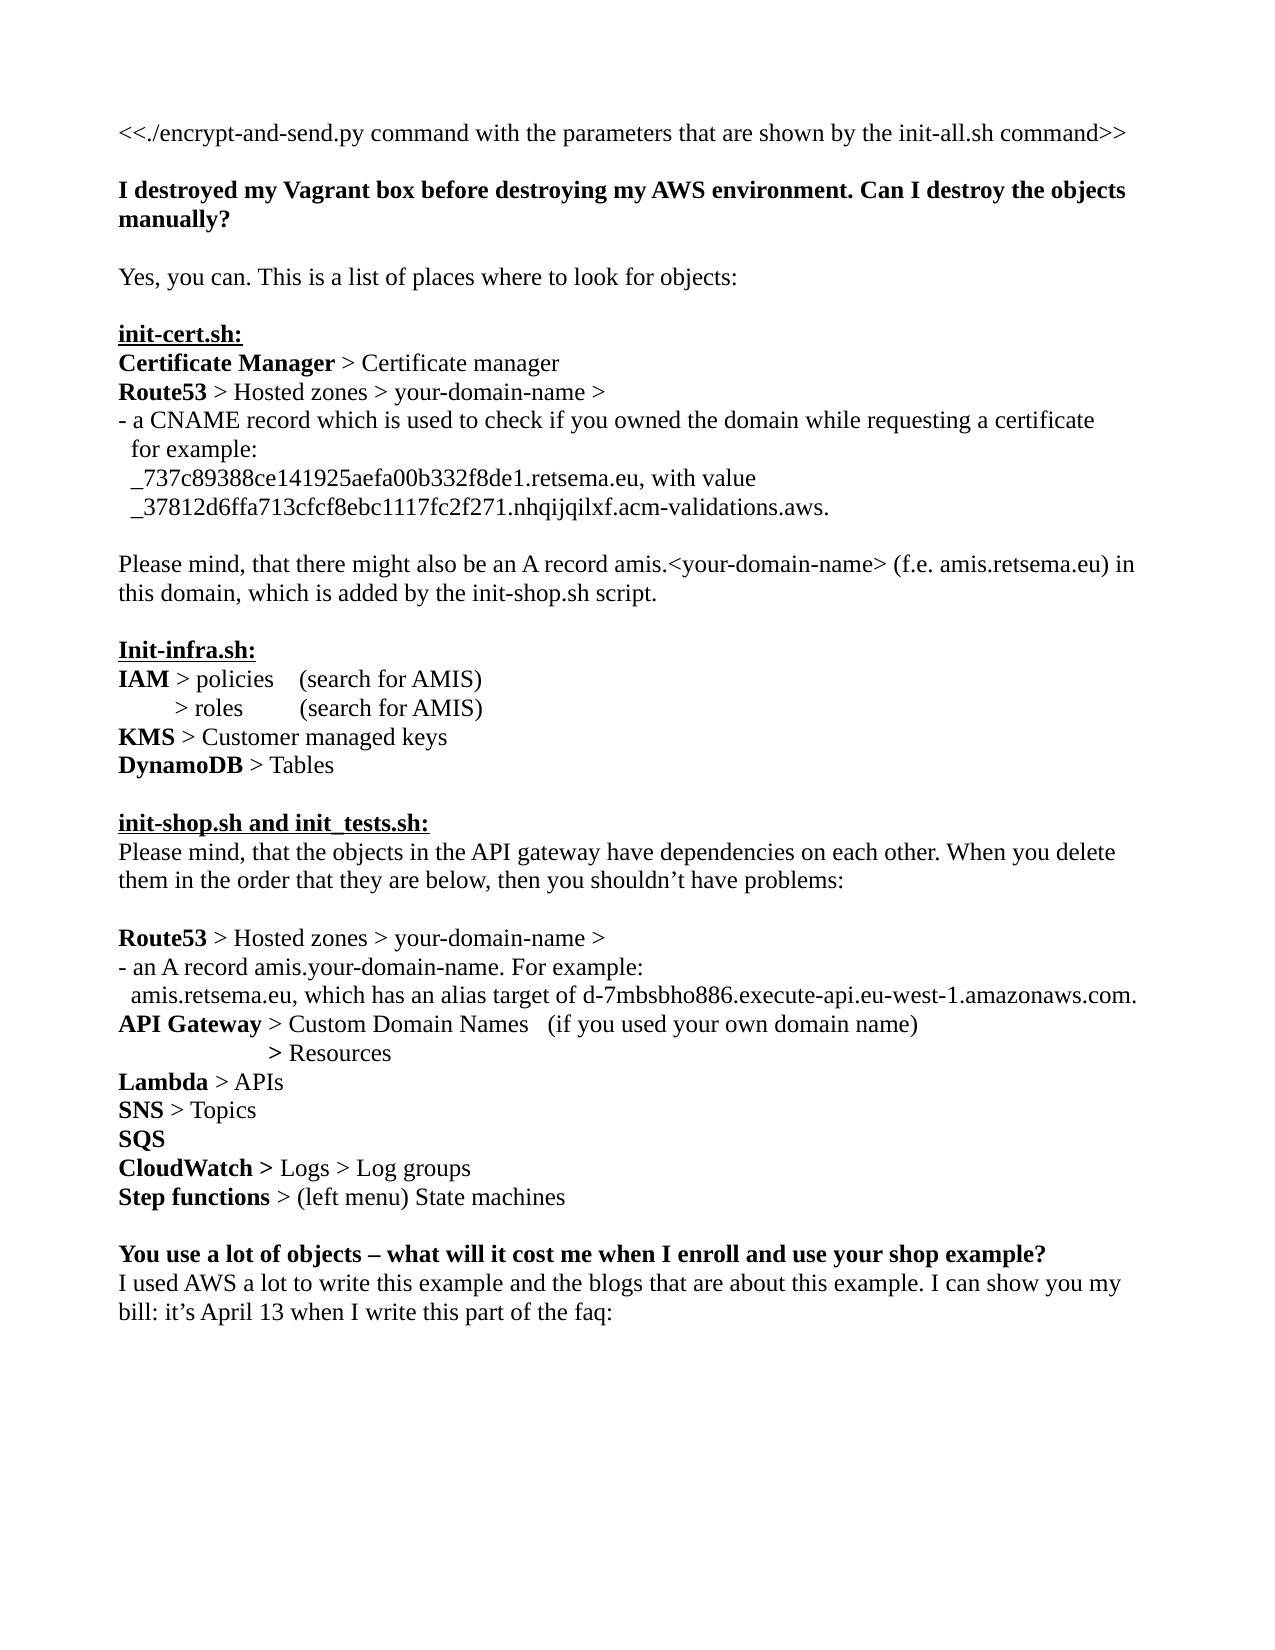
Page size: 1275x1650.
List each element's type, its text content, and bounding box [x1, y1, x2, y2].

text CloudWatch > Logs > Log groups [118, 1153, 1157, 1182]
text <<./encrypt-and-send.py command with the parameters that are shown by the init-all.sh command>> [118, 118, 1157, 147]
text KMS > Customer managed keys [118, 722, 1157, 751]
text - a CNAME record which is used to check if you owned the domain while requesting a certificate [118, 406, 1157, 434]
text I used AWS a lot to write this example and the blogs that are about this example. I can show you my bill: it’s April 13 when I write this part of the faq: [118, 1268, 1157, 1326]
text init-shop.sh and init_tests.sh: [118, 808, 1157, 837]
text I destroyed my Vagrant box before destroying my AWS environment. Can I destroy the objects manually? [118, 176, 1157, 233]
text Lambda > APIs [118, 1067, 1157, 1096]
text SNS > Topics [118, 1096, 1157, 1124]
text Please mind, that there might also be an A record amis.<your-domain-name> (f.e. amis.retsema.eu) in this domain, which is added by the init-shop.sh script. [118, 549, 1157, 607]
text API Gateway > Custom Domain Names (if you used your own domain name) [118, 1009, 1157, 1038]
text > Resources [118, 1038, 1157, 1067]
text Certificate Manager > Certificate manager [118, 348, 1157, 377]
text Please mind, that the objects in the API gateway have dependencies on each other. When you delete them in the order that they are below, then you shouldn’t have problems: [118, 837, 1157, 894]
text Step functions > (left menu) State machines [118, 1182, 1157, 1211]
text Yes, you can. This is a list of places where to look for objects: [118, 262, 1157, 291]
text Init-infra.sh: [118, 636, 1157, 664]
text for example: [118, 434, 1157, 463]
text Route53 > Hosted zones > your-domain-name > [118, 923, 1157, 952]
text IAM > policies (search for AMIS) [118, 664, 1157, 693]
text Route53 > Hosted zones > your-domain-name > [118, 377, 1157, 406]
text _737c89388ce141925aefa00b332f8de1.retsema.eu, with value [118, 463, 1157, 492]
text - an A record amis.your-domain-name. For example: [118, 952, 1157, 981]
text init-cert.sh: [118, 319, 1157, 348]
text DynamoDB > Tables [118, 751, 1157, 779]
text amis.retsema.eu, which has an alias target of d-7mbsbho886.execute-api.eu-west-1.amazonaws.com. [118, 981, 1157, 1009]
text _37812d6ffa713cfcf8ebc1117fc2f271.nhqijqilxf.acm-validations.aws. [118, 492, 1157, 521]
text SQS [118, 1124, 1157, 1153]
text You use a lot of objects – what will it cost me when I enroll and use your shop example? [118, 1239, 1157, 1268]
text > roles (search for AMIS) [118, 693, 1157, 722]
